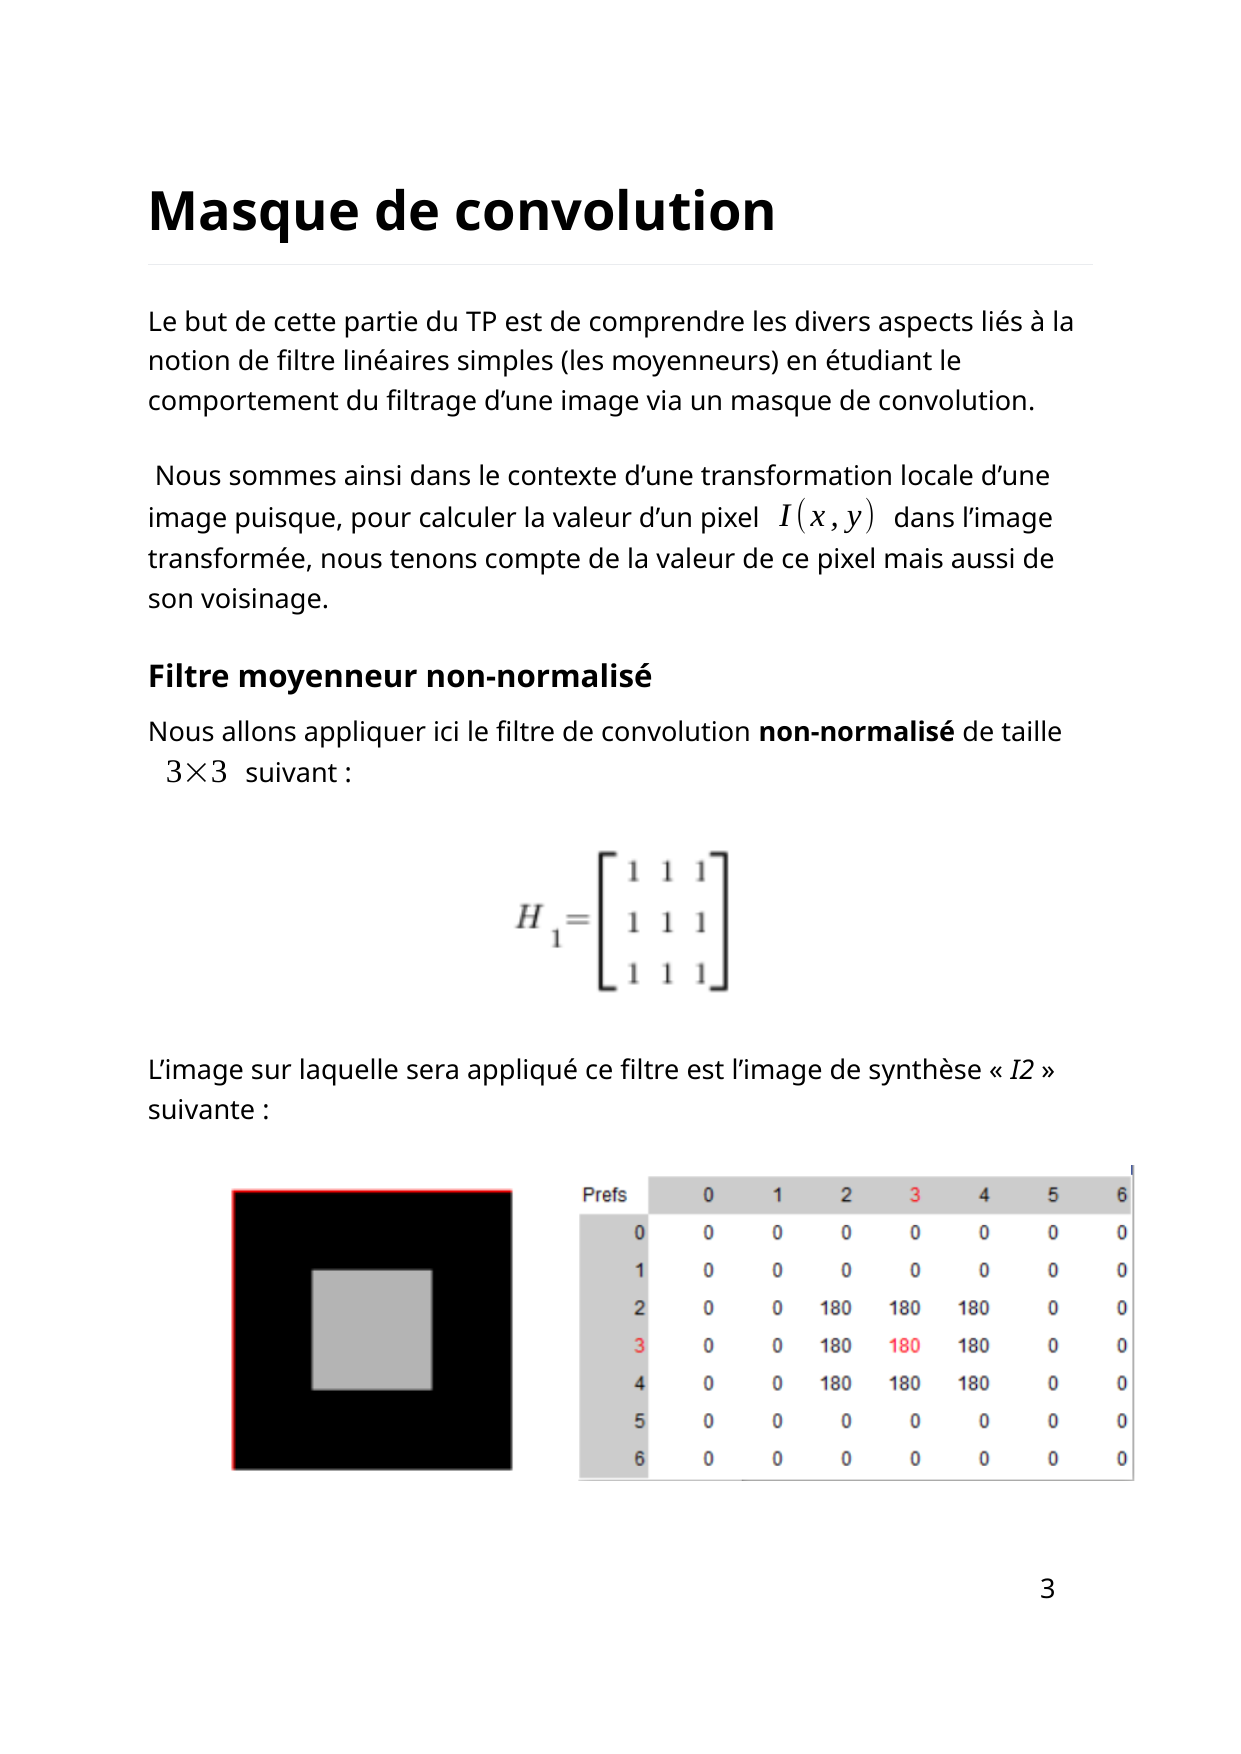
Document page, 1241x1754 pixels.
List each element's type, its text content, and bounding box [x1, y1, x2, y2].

picture [578, 1165, 1135, 1481]
text Nous sommes ainsi dans le contexte d’une transformation locale d’une image puisque, pour calculer la valeur d’un pixeldans l’image transformée, nous tenons compte de la valeur de ce pixel mais aussi de son voisinage. [148, 457, 1093, 616]
text Nous allons appliquer ici le filtre de convolution non-normalisé de taillesuivant : [148, 713, 1093, 790]
subtitle Masque de convolution [148, 173, 1093, 264]
picture [224, 1185, 525, 1481]
text L’image sur laquelle sera appliqué ce filtre est l’image de synthèse « I2 » suivante : [148, 828, 1093, 1127]
text Le but de cette partie du TP est de comprendre les divers aspects liés à la notion de filtre linéaires simples (les moyenneurs) en étudiant le comportement du filtrage d’une image via un masque de convolution. [148, 302, 1093, 418]
text Filtre moyenneur non-normalisé [148, 654, 1093, 697]
picture [470, 828, 771, 1010]
